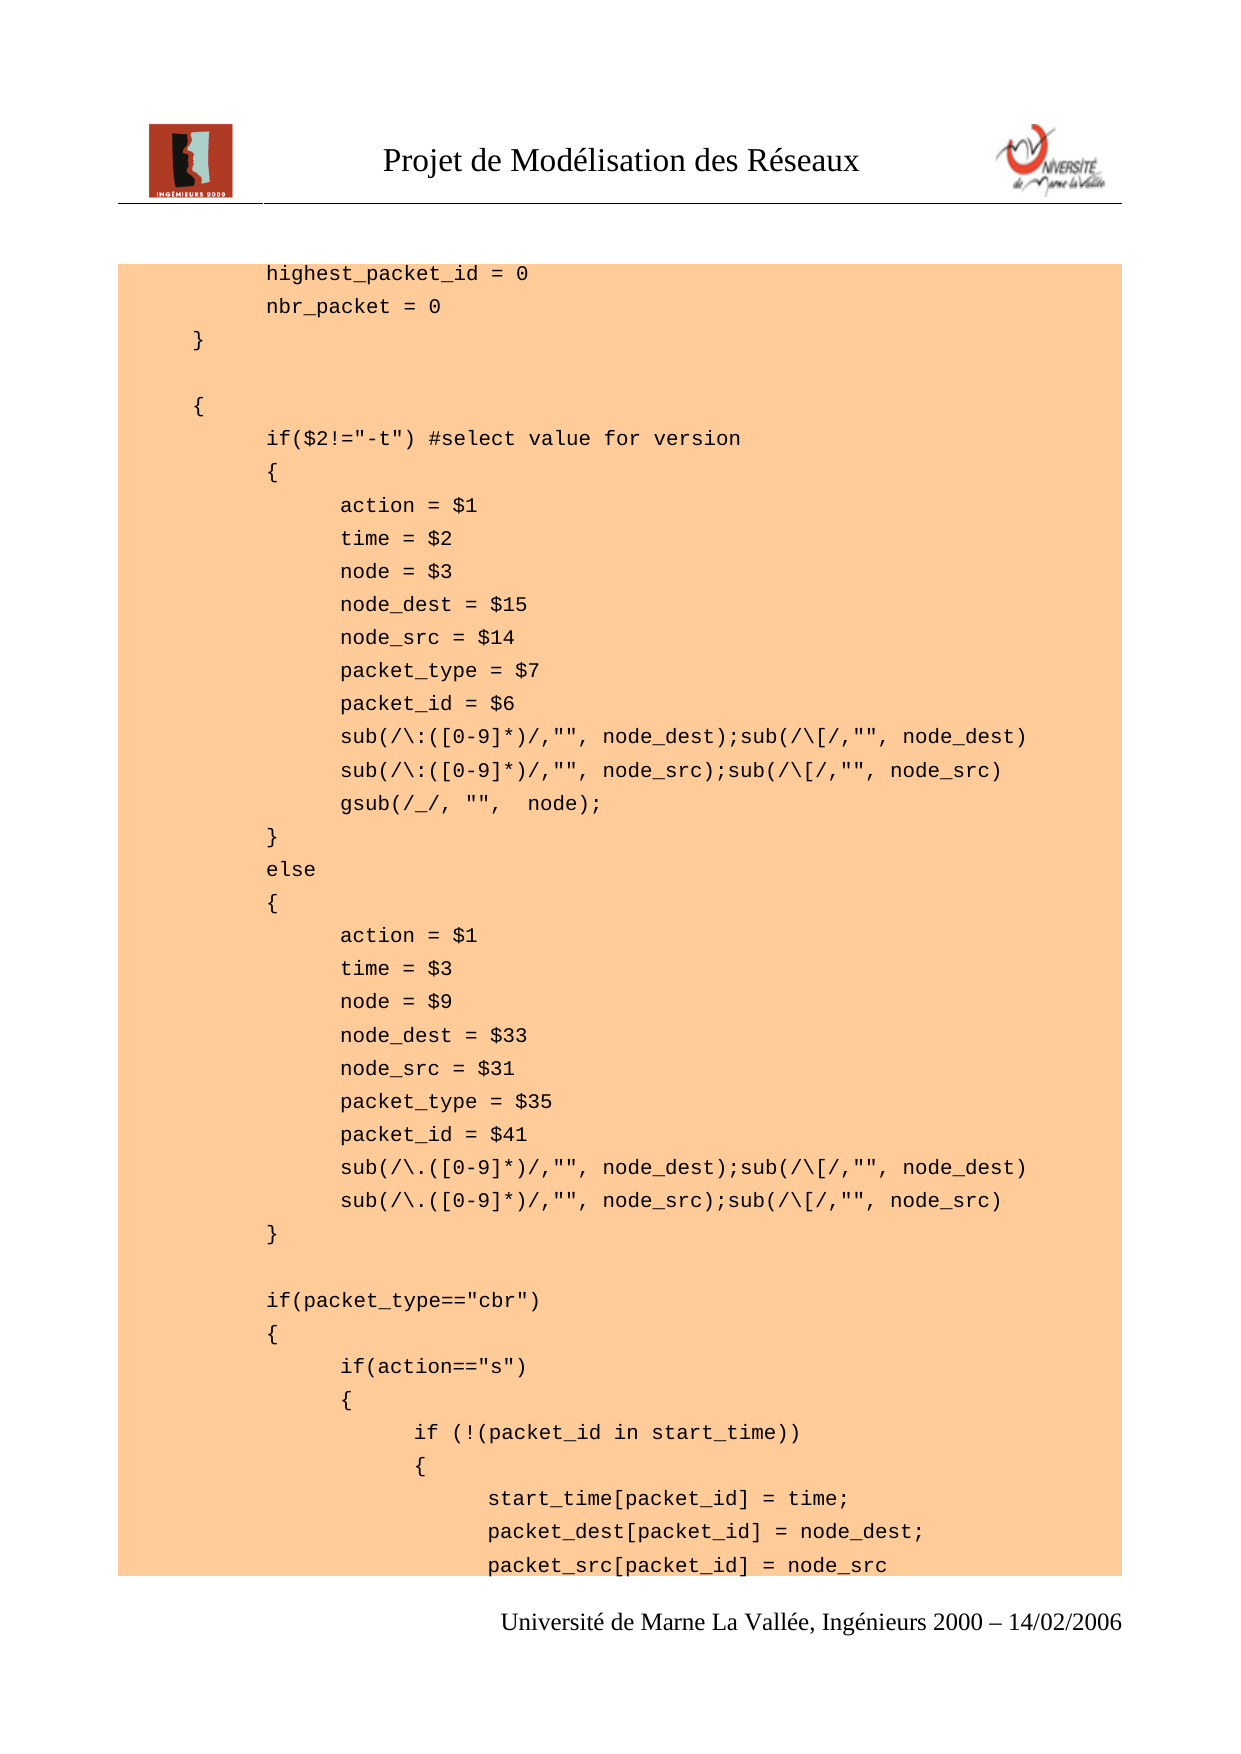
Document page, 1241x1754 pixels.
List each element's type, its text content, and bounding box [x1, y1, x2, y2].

text } [118, 827, 1122, 847]
text if(packet_type=="cbr") [118, 1291, 1122, 1311]
text if (!(packet_id in start_time)) [118, 1423, 1122, 1444]
text time = $3 [118, 959, 1122, 980]
text packet_id = $41 [118, 1125, 1122, 1146]
text action = $1 [118, 926, 1122, 947]
text sub(/\.([0-9]*)/,"", node_src);sub(/\[/,"", node_src) [118, 1191, 1122, 1212]
text sub(/\:([0-9]*)/,"", node_dest);sub(/\[/,"", node_dest) [118, 727, 1122, 748]
text sub(/\.([0-9]*)/,"", node_dest);sub(/\[/,"", node_dest) [118, 1158, 1122, 1179]
text packet_dest[packet_id] = node_dest; [118, 1522, 1122, 1543]
text packet_type = $7 [118, 661, 1122, 682]
text node_dest = $33 [118, 1026, 1122, 1046]
text packet_type = $35 [118, 1092, 1122, 1112]
picture [995, 124, 1106, 197]
picture [148, 123, 233, 198]
text } [118, 1224, 1122, 1245]
text packet_src[packet_id] = node_src [118, 1556, 1122, 1576]
text node_src = $14 [118, 628, 1122, 649]
text nbr_packet = 0 [118, 297, 1122, 317]
text node = $9 [118, 992, 1122, 1013]
text { [118, 1456, 1122, 1477]
text } [118, 330, 1122, 351]
text if($2!="-t") #select value for version [118, 429, 1122, 450]
text node = $3 [118, 562, 1122, 582]
text highest_packet_id = 0 [118, 264, 1122, 284]
text { [118, 396, 1122, 417]
text action = $1 [118, 496, 1122, 516]
text { [118, 1390, 1122, 1411]
text node_src = $31 [118, 1059, 1122, 1079]
text else [118, 860, 1122, 881]
text { [118, 893, 1122, 914]
text sub(/\:([0-9]*)/,"", node_src);sub(/\[/,"", node_src) [118, 761, 1122, 781]
text { [118, 1324, 1122, 1344]
text { [118, 462, 1122, 483]
text time = $2 [118, 529, 1122, 549]
text packet_id = $6 [118, 694, 1122, 715]
text node_dest = $15 [118, 595, 1122, 616]
text gsub(/_/, "", node); [118, 794, 1122, 814]
text start_time[packet_id] = time; [118, 1489, 1122, 1510]
